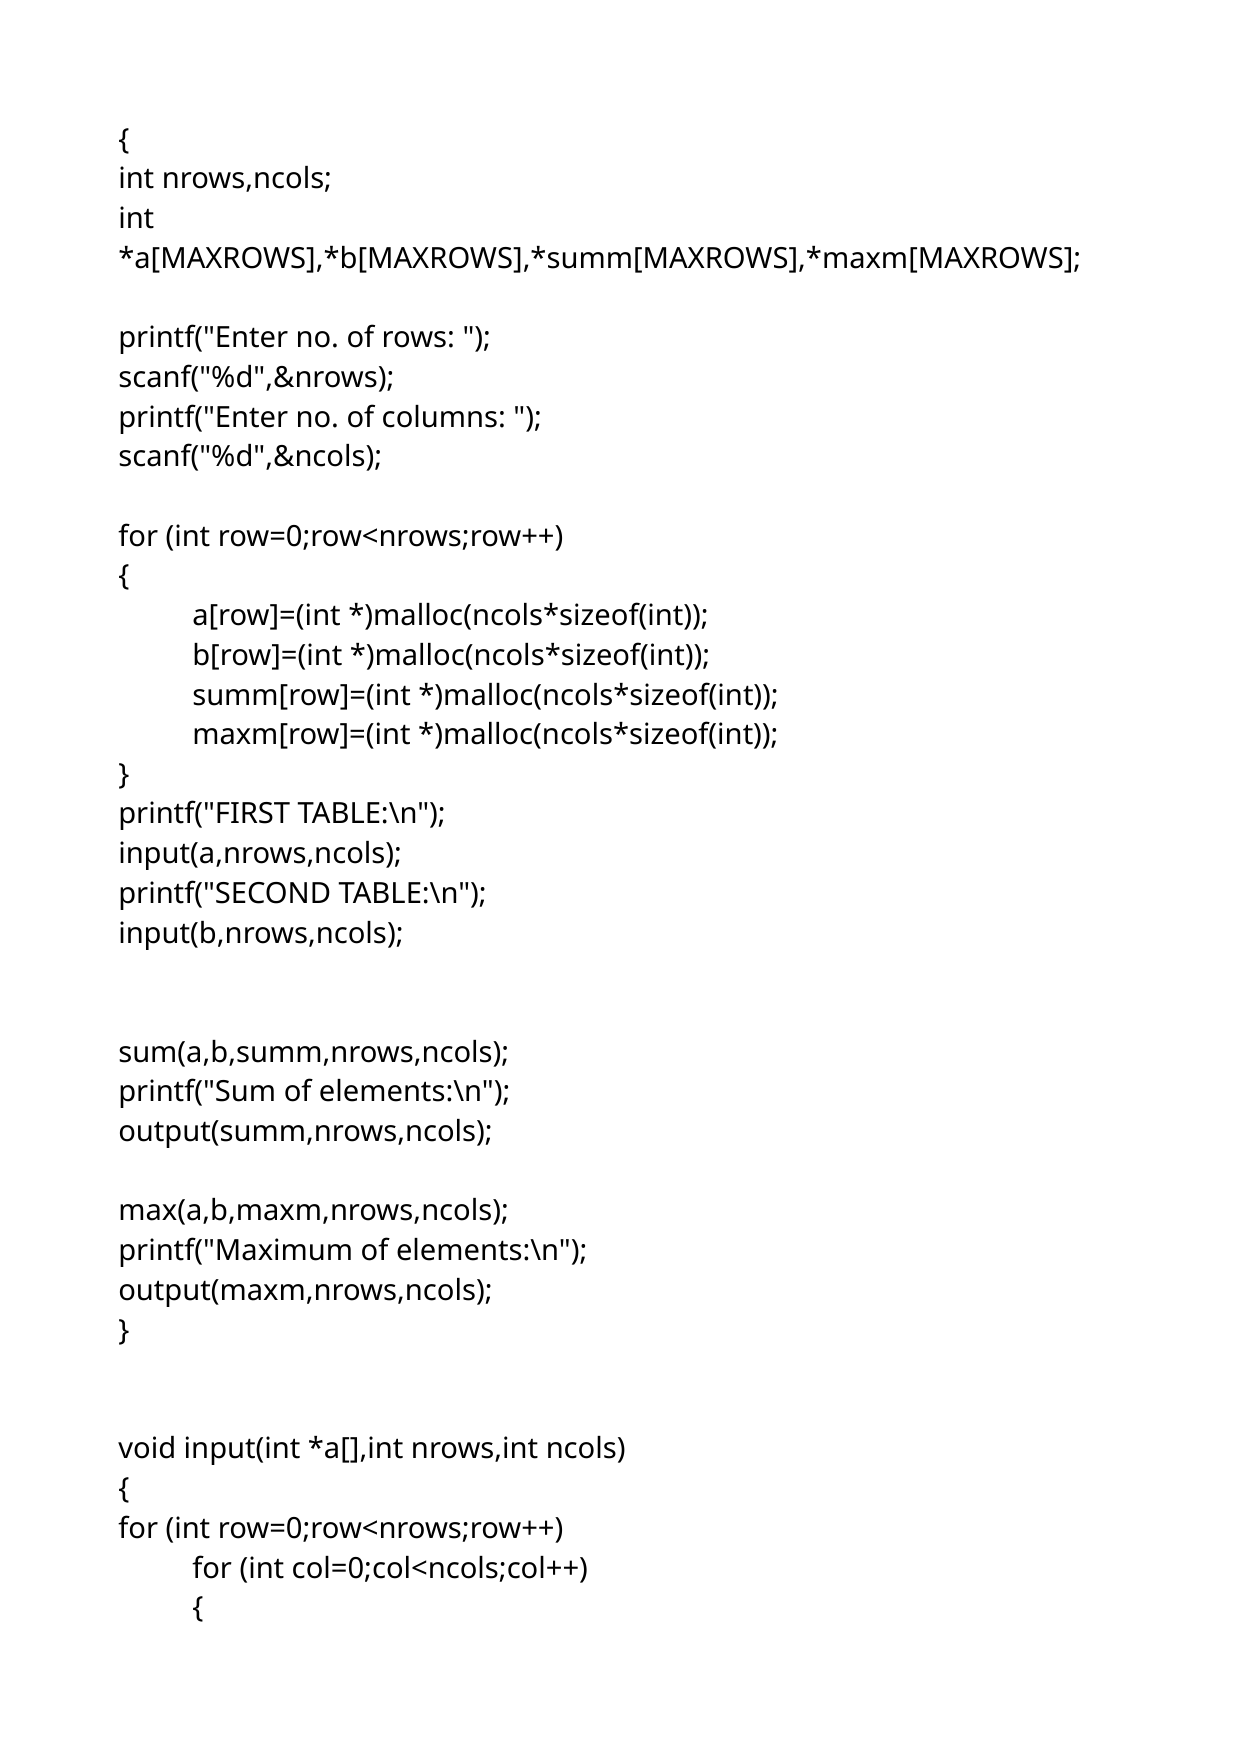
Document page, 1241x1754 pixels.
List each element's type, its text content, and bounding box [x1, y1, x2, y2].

text } [118, 753, 1122, 793]
text maxm[row]=(int *)malloc(ncols*sizeof(int)); [118, 713, 1122, 753]
text for (int row=0;row<nrows;row++) [118, 515, 1122, 555]
text for (int col=0;col<ncols;col++) [118, 1547, 1122, 1587]
text int *a[MAXROWS],*b[MAXROWS],*summ[MAXROWS],*maxm[MAXROWS]; [118, 197, 1122, 277]
text printf("Maximum of elements:\n"); [118, 1229, 1122, 1269]
text { [118, 1467, 1122, 1507]
text } [118, 1309, 1122, 1348]
text output(summ,nrows,ncols); [118, 1110, 1122, 1150]
text b[row]=(int *)malloc(ncols*sizeof(int)); [118, 634, 1122, 674]
text { [118, 1587, 1122, 1626]
text printf("SECOND TABLE:\n"); [118, 872, 1122, 912]
text sum(a,b,summ,nrows,ncols); [118, 1031, 1122, 1071]
text printf("FIRST TABLE:\n"); [118, 793, 1122, 832]
text printf("Sum of elements:\n"); [118, 1071, 1122, 1110]
text int nrows,ncols; [118, 158, 1122, 197]
text summ[row]=(int *)malloc(ncols*sizeof(int)); [118, 674, 1122, 713]
text { [118, 118, 1122, 158]
text a[row]=(int *)malloc(ncols*sizeof(int)); [118, 594, 1122, 634]
text input(b,nrows,ncols); [118, 912, 1122, 952]
text output(maxm,nrows,ncols); [118, 1269, 1122, 1309]
text printf("Enter no. of columns: "); [118, 396, 1122, 436]
text for (int row=0;row<nrows;row++) [118, 1507, 1122, 1547]
text void input(int *a[],int nrows,int ncols) [118, 1428, 1122, 1467]
text input(a,nrows,ncols); [118, 832, 1122, 872]
text scanf("%d",&nrows); [118, 356, 1122, 396]
text { [118, 555, 1122, 594]
text printf("Enter no. of rows: "); [118, 317, 1122, 356]
text scanf("%d",&ncols); [118, 436, 1122, 475]
text max(a,b,maxm,nrows,ncols); [118, 1190, 1122, 1229]
